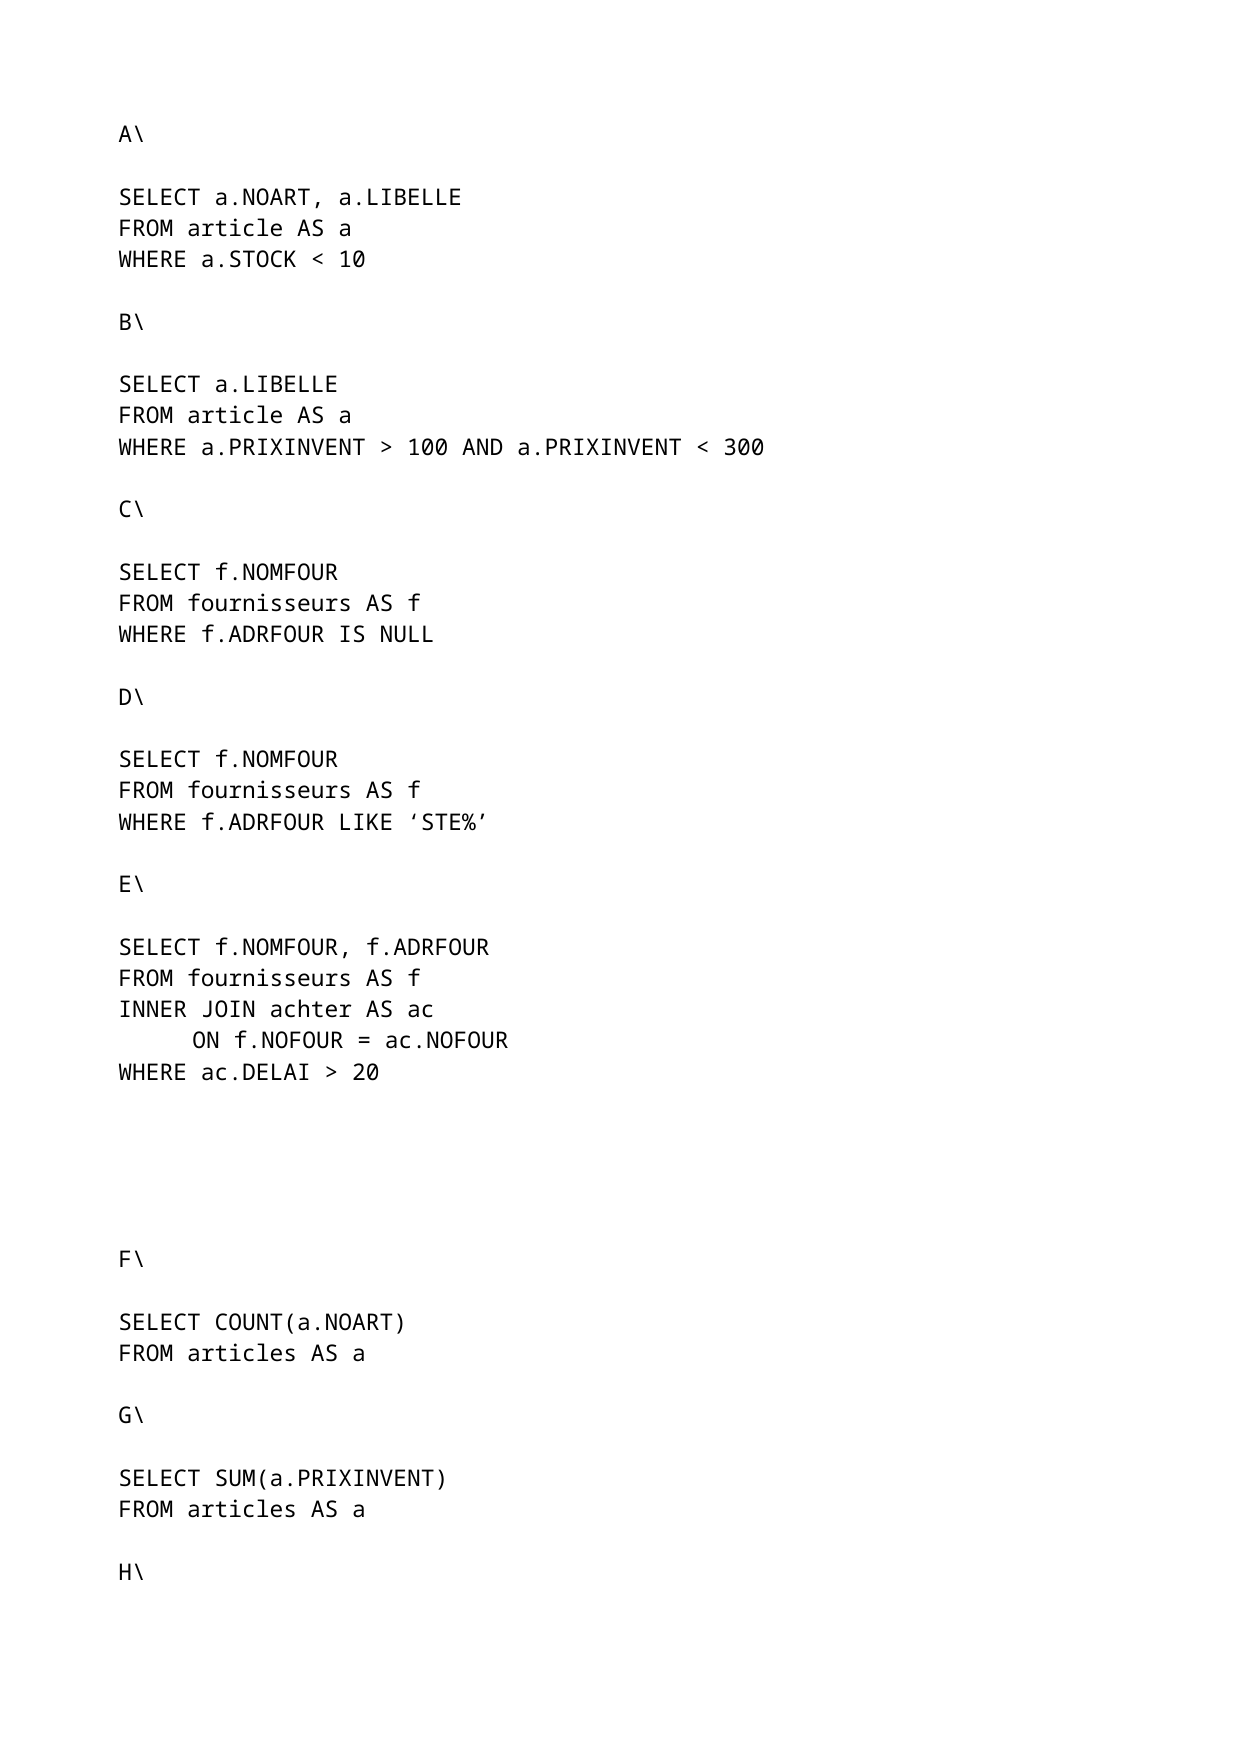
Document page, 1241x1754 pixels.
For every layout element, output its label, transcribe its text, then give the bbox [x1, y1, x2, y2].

text WHERE f.ADRFOUR LIKE ‘STE%’ [118, 806, 1122, 837]
text SELECT SUM(a.PRIXINVENT) [118, 1462, 1122, 1493]
text WHERE f.ADRFOUR IS NULL [118, 618, 1122, 649]
text F\ [118, 1243, 1122, 1274]
text ON f.NOFOUR = ac.NOFOUR [118, 1024, 1122, 1056]
text E\ [118, 868, 1122, 899]
text FROM fournisseurs AS f [118, 587, 1122, 618]
text A\ [118, 118, 1122, 149]
text D\ [118, 681, 1122, 712]
text FROM articles AS a [118, 1337, 1122, 1368]
text SELECT COUNT(a.NOART) [118, 1306, 1122, 1337]
text SELECT f.NOMFOUR [118, 743, 1122, 774]
text INNER JOIN achter AS ac [118, 993, 1122, 1024]
text C\ [118, 493, 1122, 524]
text B\ [118, 306, 1122, 337]
text WHERE ac.DELAI > 20 [118, 1056, 1122, 1087]
text FROM fournisseurs AS f [118, 962, 1122, 993]
text SELECT f.NOMFOUR, f.ADRFOUR [118, 931, 1122, 962]
text SELECT a.NOART, a.LIBELLE [118, 181, 1122, 212]
text FROM fournisseurs AS f [118, 774, 1122, 806]
text WHERE a.STOCK < 10 [118, 243, 1122, 274]
text H\ [118, 1556, 1122, 1587]
text SELECT a.LIBELLE [118, 368, 1122, 399]
text WHERE a.PRIXINVENT > 100 AND a.PRIXINVENT < 300 [118, 431, 1122, 462]
text FROM articles AS a [118, 1493, 1122, 1524]
text FROM article AS a [118, 212, 1122, 243]
text FROM article AS a [118, 399, 1122, 431]
text G\ [118, 1399, 1122, 1431]
text SELECT f.NOMFOUR [118, 556, 1122, 587]
